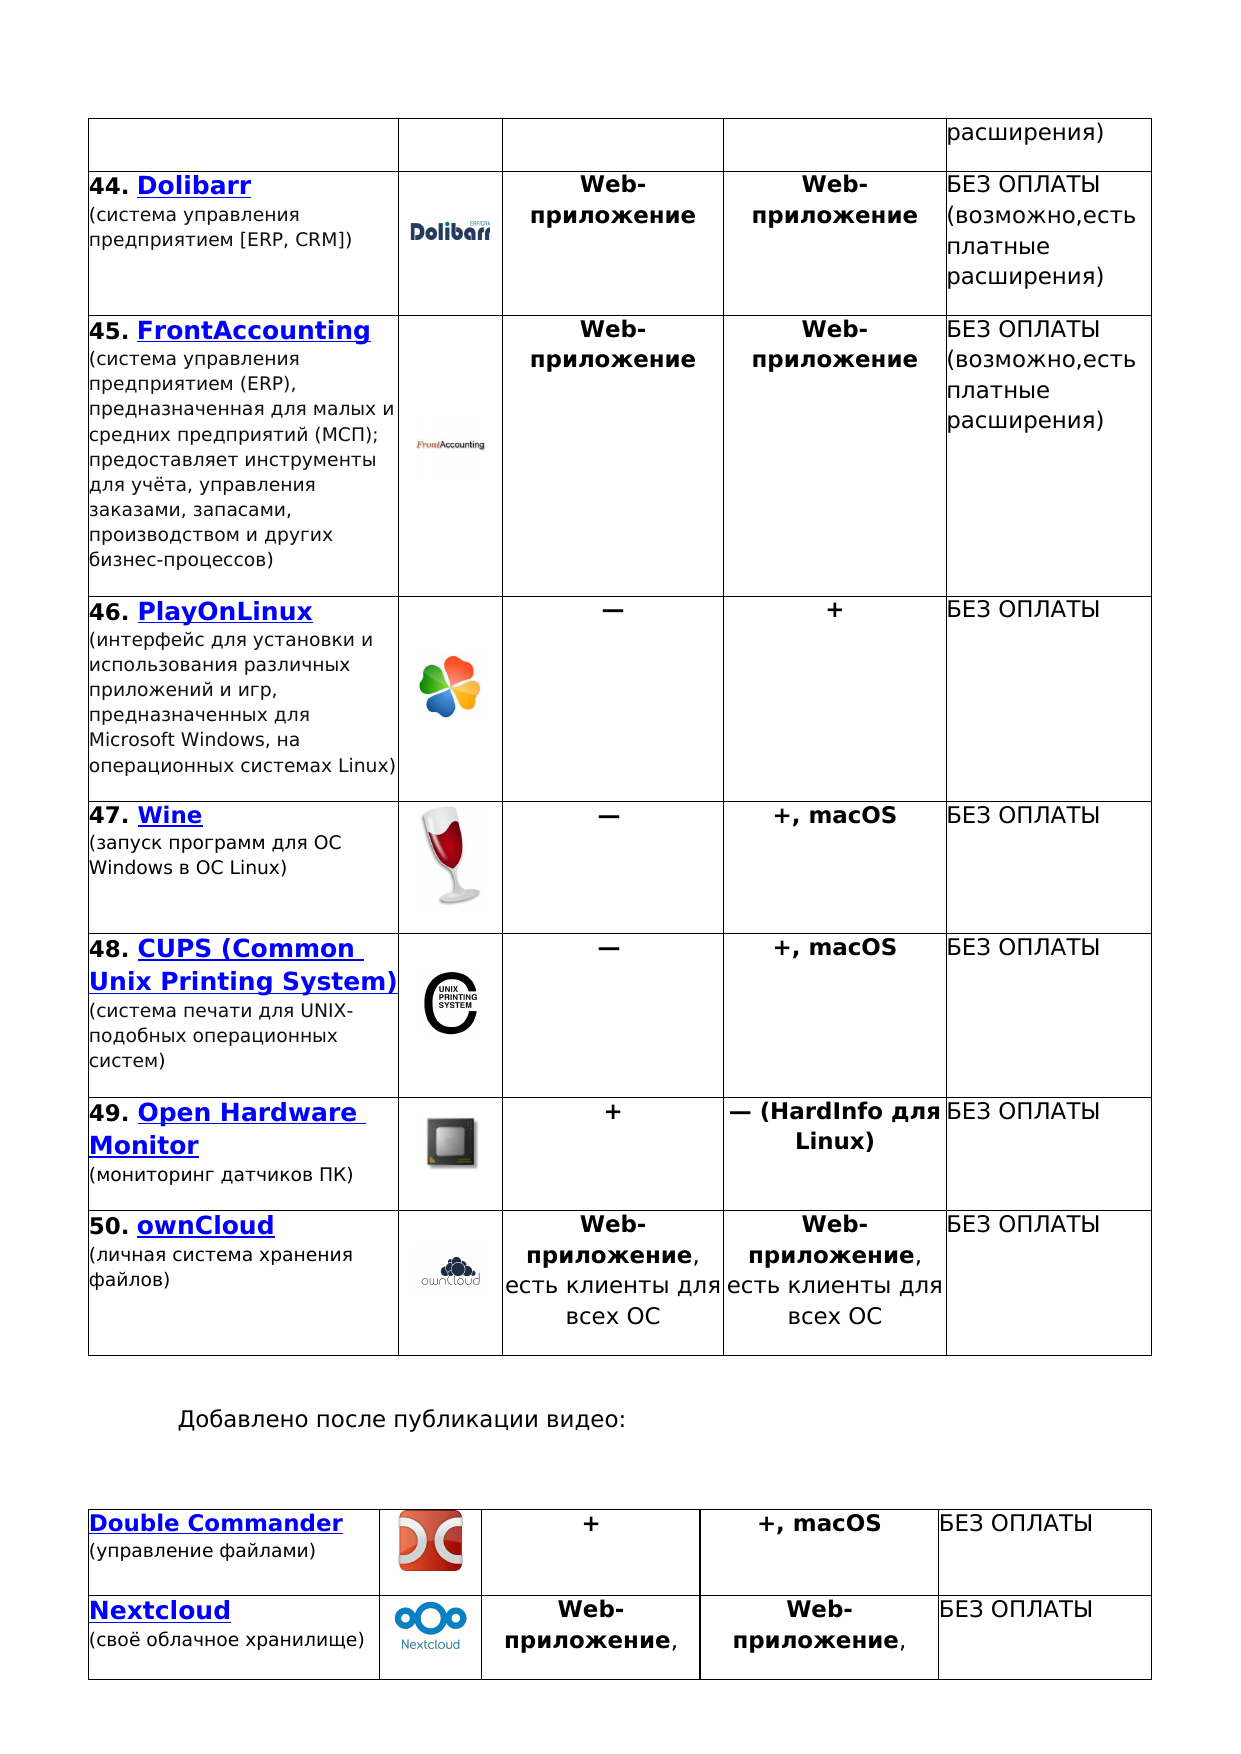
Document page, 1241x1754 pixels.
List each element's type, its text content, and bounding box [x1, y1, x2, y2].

table_cell Web-приложение [724, 172, 946, 315]
table_cell Web-приложение, [701, 1596, 938, 1679]
table_cell Web-приложение, есть клиенты для всех ОС [503, 1211, 723, 1354]
table_cell Web-приложение, [482, 1596, 699, 1679]
table_cell +, macOS [724, 934, 946, 1097]
table_cell Web-приложение [724, 316, 946, 596]
picture [415, 408, 486, 479]
picture [421, 1112, 480, 1171]
text Добавлено после публикации видео: [177, 1407, 1152, 1433]
table_header Double Commander (управление файлами) [89, 1510, 379, 1595]
table_cell БЕЗ ОПЛАТЫ (возможно,есть платные расширения) [947, 316, 1151, 596]
picture [417, 802, 484, 909]
table_cell [399, 597, 502, 801]
table_cell БЕЗ ОПЛАТЫ [947, 1098, 1151, 1210]
picture [421, 970, 480, 1036]
table_cell БЕЗ ОПЛАТЫ [947, 802, 1151, 933]
table_header [380, 1510, 481, 1595]
table_cell 47. Wine (запуск программ для ОС Windows в ОС Linux) [89, 802, 398, 933]
table_cell Nextcloud (своё облачное хранилище) [89, 1596, 379, 1679]
table_cell [399, 934, 502, 1097]
table_cell — [503, 934, 723, 1097]
table_cell [399, 316, 502, 596]
table_cell — [503, 597, 723, 801]
table_cell 46. PlayOnLinux (интерфейс для установки и использования различных приложений и игр, предназначенных для Microsoft Windows, на операционных системах Linux) [89, 597, 398, 801]
picture [389, 1596, 472, 1655]
picture [397, 1510, 464, 1571]
table_cell 49. Open Hardware Monitor (мониторинг датчиков ПК) [89, 1098, 398, 1210]
table_cell [380, 1596, 481, 1679]
table_cell Web-приложение [503, 316, 723, 596]
table_cell БЕЗ ОПЛАТЫ [947, 597, 1151, 801]
table_cell — [503, 802, 723, 933]
table_cell БЕЗ ОПЛАТЫ [947, 934, 1151, 1097]
table_cell 45. FrontAccounting (система управления предприятием (ERP), предназначенная для малых и средних предприятий (МСП); предоставляет инструменты для учёта, управления заказами, запасами, производством и других бизнес-процессов) [89, 316, 398, 596]
table_cell — (HardInfo для Linux) [724, 1098, 946, 1210]
table_cell Web-приложение [503, 172, 723, 315]
table_cell +, macOS [724, 802, 946, 933]
table_cell БЕЗ ОПЛАТЫ (возможно,есть платные расширения) [947, 172, 1151, 315]
table_header +, macOS [701, 1510, 938, 1595]
table_header БЕЗ ОПЛАТЫ [939, 1510, 1151, 1595]
table_cell (система печати для UNIX-подобных операционных систем) [89, 994, 398, 1097]
table_cell [89, 119, 398, 171]
table_cell + [503, 1098, 723, 1210]
table_cell [399, 802, 502, 933]
table_cell [724, 119, 946, 171]
table_cell [399, 1211, 502, 1354]
table_cell 48. CUPS (Common Unix Printing System) [89, 934, 398, 993]
table_cell расширения) [947, 119, 1151, 171]
table_cell Web-приложение, есть клиенты для всех ОС [724, 1211, 946, 1354]
table_cell БЕЗ ОПЛАТЫ [939, 1596, 1151, 1679]
table_cell [399, 172, 502, 315]
table_cell + [724, 597, 946, 801]
picture [413, 1245, 488, 1296]
table_cell [503, 119, 723, 171]
table_cell [399, 119, 502, 171]
table_cell 44. Dolibarr (система управления предприятием [ERP, CRM]) [89, 172, 398, 315]
table_cell БЕЗ ОПЛАТЫ [947, 1211, 1151, 1354]
picture [417, 653, 484, 720]
picture [410, 221, 490, 240]
table_cell 50. ownCloud (личная система хранения файлов) [89, 1211, 398, 1354]
table_header + [482, 1510, 699, 1595]
table_cell [399, 1098, 502, 1210]
